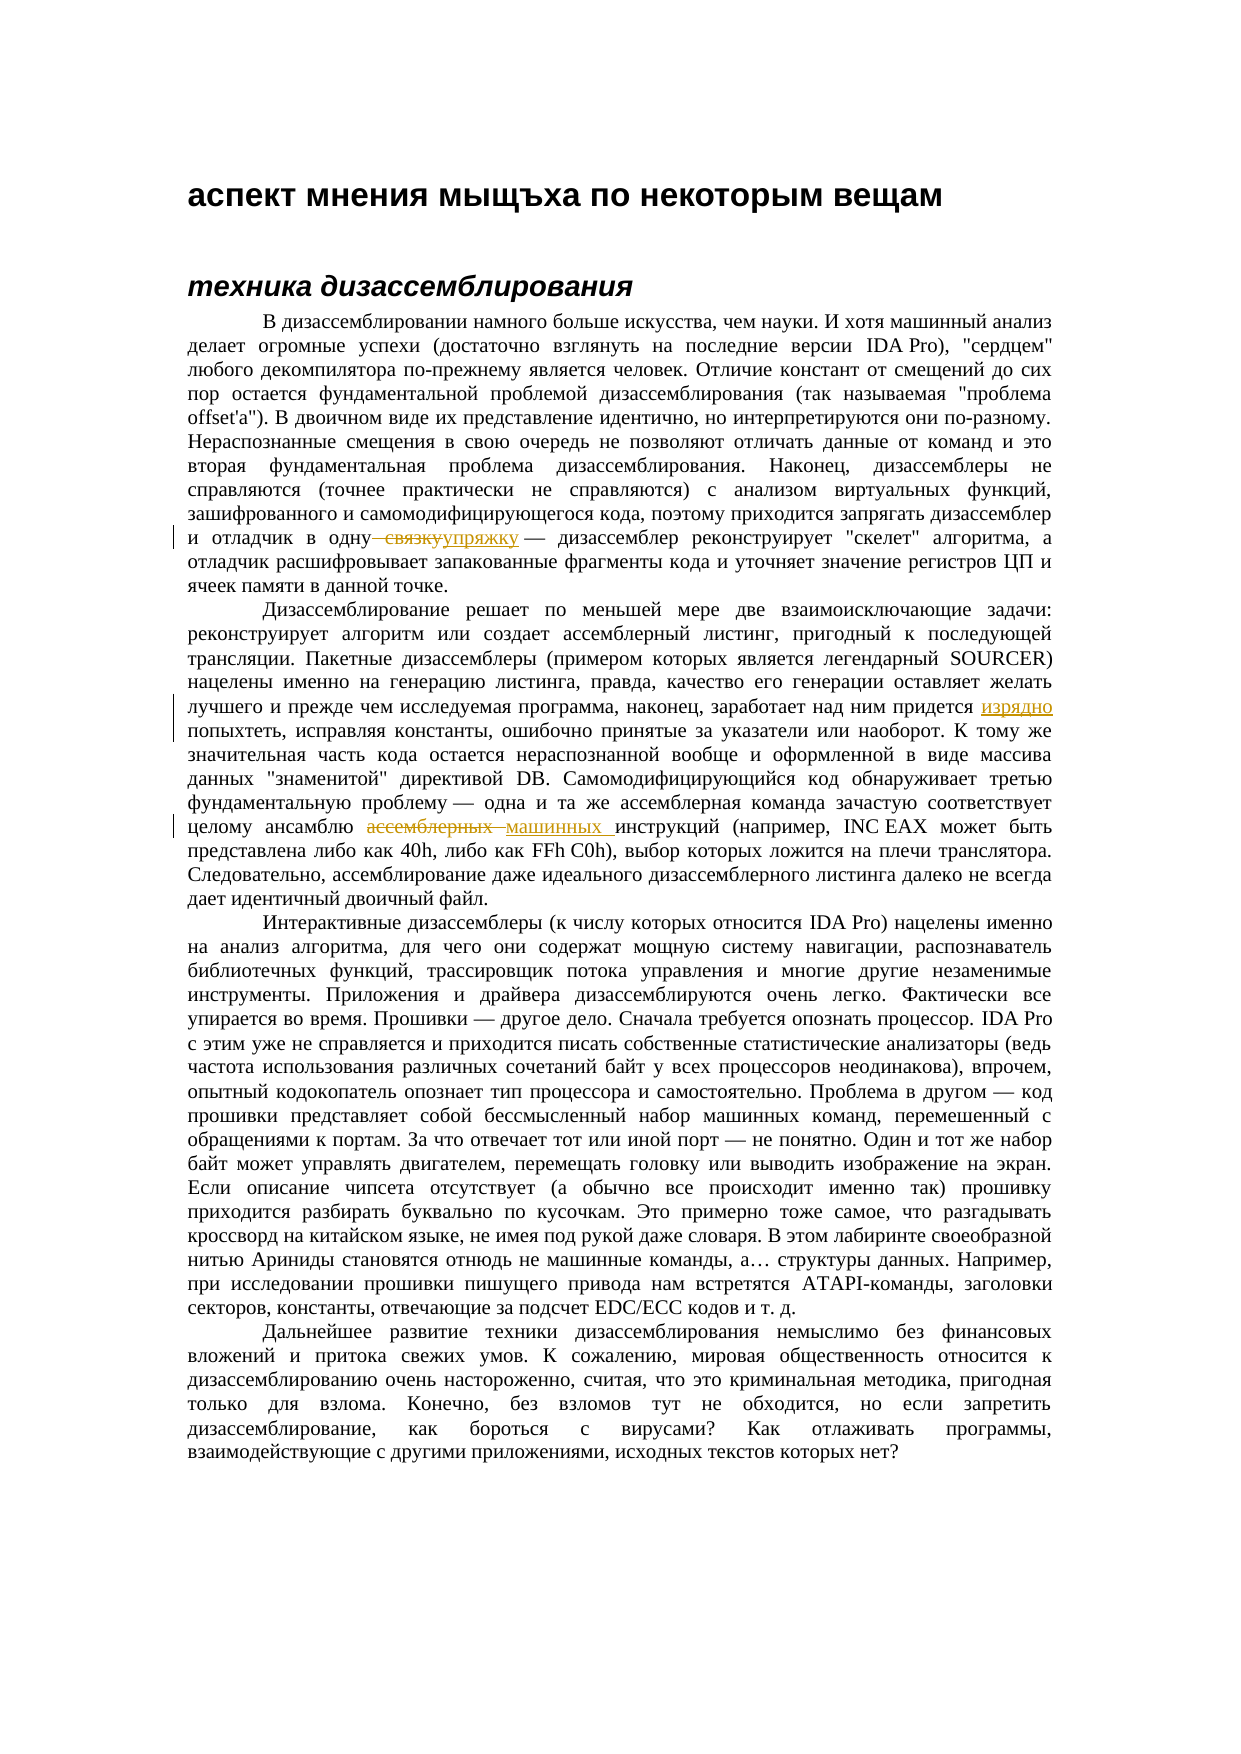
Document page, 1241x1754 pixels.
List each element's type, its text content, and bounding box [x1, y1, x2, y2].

text В дизассемблировании намного больше искусства, чем науки. И хотя машинный анализ делает огромные успехи (достаточно взглянуть на последние версии IDA Pro), "сердцем" любого декомпилятора по-прежнему является человек. Отличие констант от смещений до сих пор остается фундаментальной проблемой дизассемблирования (так называемая "проблема offset'а"). В двоичном виде их представление идентично, но интерпретируются они по-разному. Нераспознанные смещения в свою очередь не позволяют отличать данные от команд и это вторая фундаментальная проблема дизассемблирования. Наконец, дизассемблеры не справляются (точнее практически не справляются) с анализом виртуальных функций, зашифрованного и самомодифицирующегося кода, поэтому приходится запрягать дизассемблер и отладчик в однуупряжку — дизассемблер реконструирует "скелет" алгоритма, а отладчик расшифровывает запакованные фрагменты кода и уточняет значение регистров ЦП и ячеек памяти в данной точке. [187, 308, 1053, 597]
subtitle техника дизассемблирования [187, 269, 1053, 302]
text Дальнейшее развитие техники дизассемблирования немыслимо без финансовых вложений и притока свежих умов. К сожалению, мировая общественность относится к дизассемблированию очень настороженно, считая, что это криминальная методика, пригодная только для взлома. Конечно, без взломов тут не обходится, но если запретить дизассемблирование, как бороться с вирусами? Как отлаживать программы, взаимодействующие с другими приложениями, исходных текстов которых нет? [187, 1319, 1053, 1463]
subtitle аспект мнения мыщъха по некоторым вещам [187, 175, 1053, 213]
text Интерактивные дизассемблеры (к числу которых относится IDA Pro) нацелены именно на анализ алгоритма, для чего они содержат мощную систему навигации, распознаватель библиотечных функций, трассировщик потока управления и многие другие незаменимые инструменты. Приложения и драйвера дизассемблируются очень легко. Фактически все упирается во время. Прошивки — другое дело. Сначала требуется опознать процессор. IDA Pro с этим уже не справляется и приходится писать собственные статистические анализаторы (ведь частота использования различных сочетаний байт у всех процессоров неодинакова), впрочем, опытный кодокопатель опознает тип процессора и самостоятельно. Проблема в другом — код прошивки представляет собой бессмысленный набор машинных команд, перемешенный с обращениями к портам. За что отвечает тот или иной порт — не понятно. Один и тот же набор байт может управлять двигателем, перемещать головку или выводить изображение на экран. Если описание чипсета отсутствует (а обычно все происходит именно так) прошивку приходится разбирать буквально по кусочкам. Это примерно тоже самое, что разгадывать кроссворд на китайском языке, не имея под рукой даже словаря. В этом лабиринте своеобразной нитью Ариниды становятся отнюдь не машинные команды, а… структуры данных. Например, при исследовании прошивки пишущего привода нам встретятся ATAPI-команды, заголовки секторов, константы, отвечающие за подсчет EDC/ECC кодов и т. д. [187, 910, 1053, 1319]
text Дизассемблирование решает по меньшей мере две взаимоисключающие задачи: реконструирует алгоритм или создает ассемблерный листинг, пригодный к последующей трансляции. Пакетные дизассемблеры (примером которых является легендарный SOURCER) нацелены именно на генерацию листинга, правда, качество его генерации оставляет желать лучшего и прежде чем исследуемая программа, наконец, заработает над ним придется изрядно попыхтеть, исправляя константы, ошибочно принятые за указатели или наоборот. К тому же значительная часть кода остается нераспознанной вообще и оформленной в виде массива данных "знаменитой" директивой DB. Самомодифицирующийся код обнаруживает третью фундаментальную проблему — одна и та же ассемблерная команда зачастую соответствует целому ансамблю машинных инструкций (например, INC EAX может быть представлена либо как 40h, либо как FFh С0h), выбор которых ложится на плечи транслятора. Следовательно, ассемблирование даже идеального дизассемблерного листинга далеко не всегда дает идентичный двоичный файл. [187, 597, 1053, 910]
